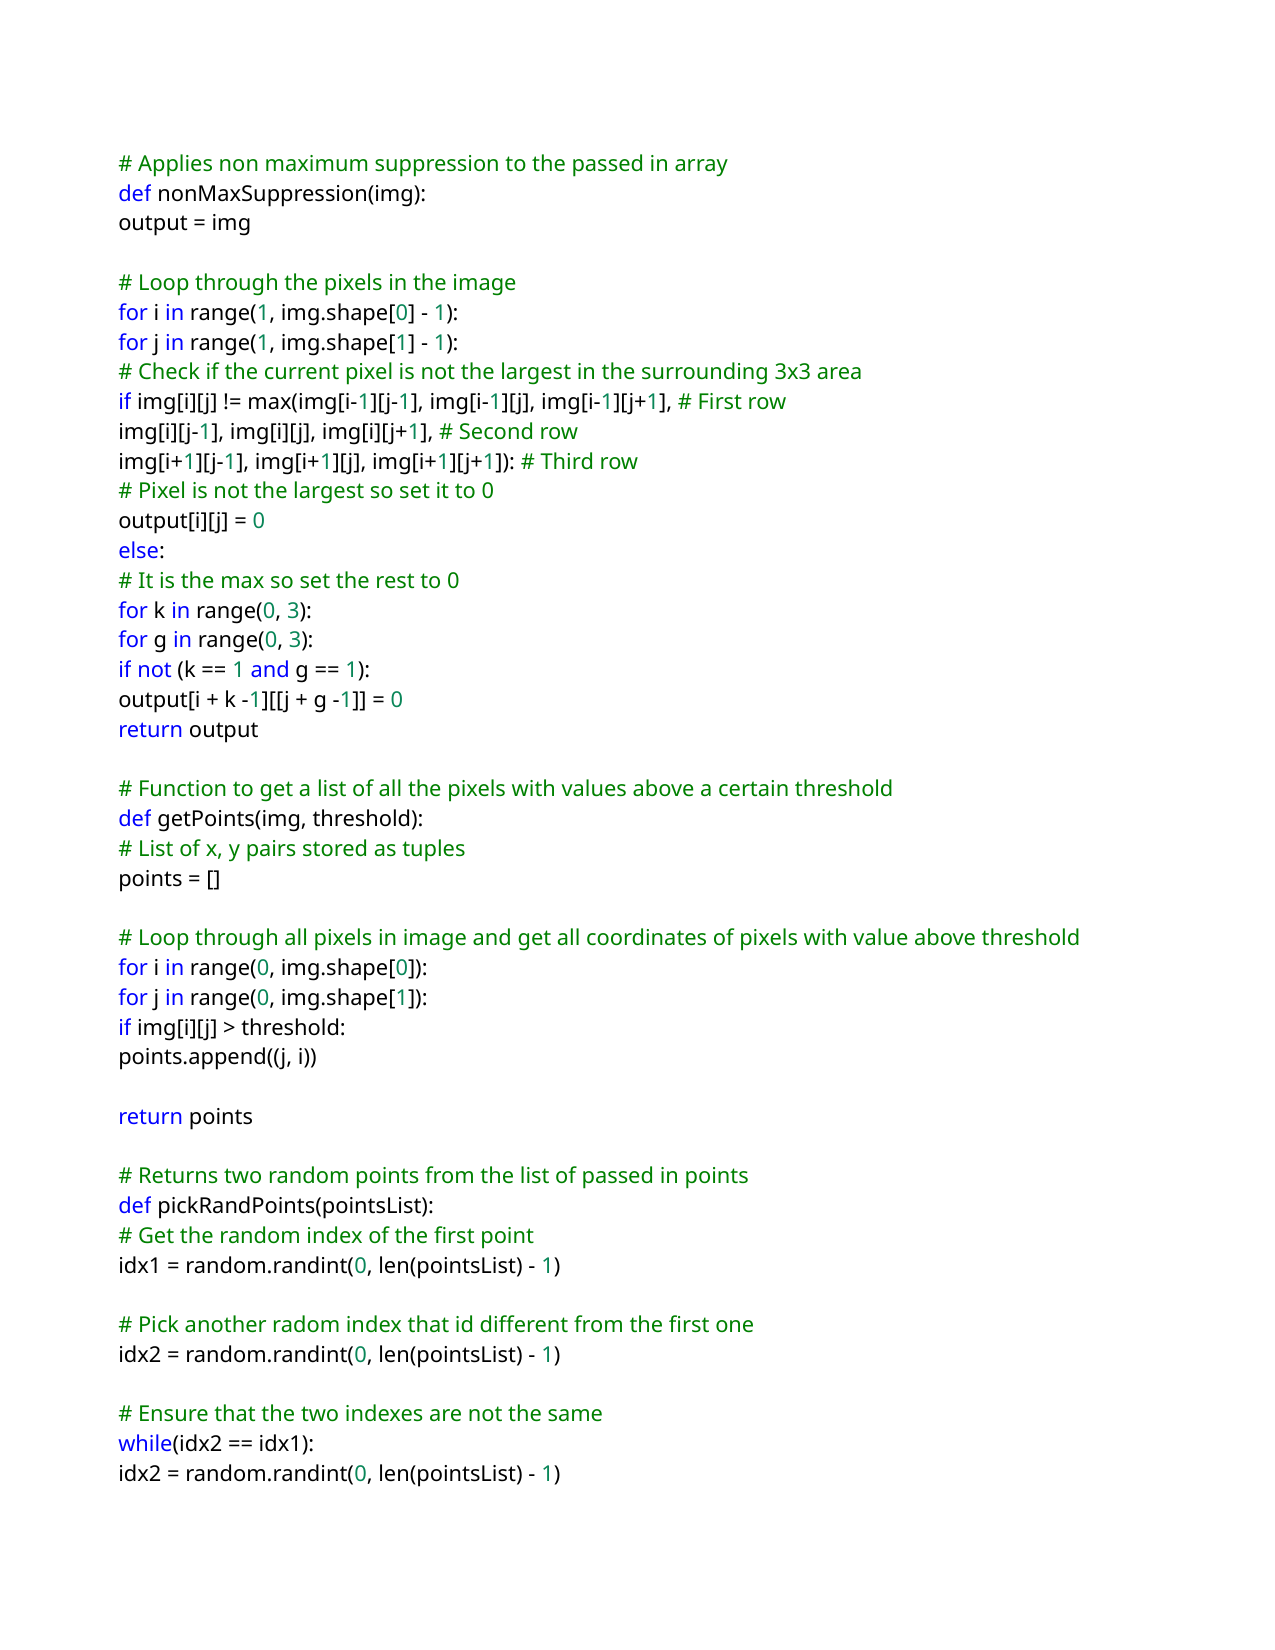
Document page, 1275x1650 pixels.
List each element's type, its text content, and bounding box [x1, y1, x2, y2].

text # It is the max so set the rest to 0 [118, 565, 1157, 594]
text idx1 = random.randint(0, len(pointsList) - 1) [118, 1249, 1157, 1279]
text output[i + k -1][[j + g -1]] = 0 [118, 684, 1157, 714]
text # List of x, y pairs stored as tuples [118, 833, 1157, 863]
text idx2 = random.randint(0, len(pointsList) - 1) [118, 1339, 1157, 1369]
text # Ensure that the two indexes are not the same [118, 1398, 1157, 1428]
text for i in range(0, img.shape[0]): [118, 952, 1157, 982]
text # Get the random index of the first point [118, 1220, 1157, 1249]
text if img[i][j] > threshold: [118, 1011, 1157, 1041]
text if img[i][j] != max(img[i-1][j-1], img[i-1][j], img[i-1][j+1], # First row [118, 386, 1157, 416]
text else: [118, 535, 1157, 565]
text img[i+1][j-1], img[i+1][j], img[i+1][j+1]): # Third row [118, 446, 1157, 475]
text # Function to get a list of all the pixels with values above a certain threshold [118, 773, 1157, 803]
text for k in range(0, 3): [118, 594, 1157, 624]
text img[i][j-1], img[i][j], img[i][j+1], # Second row [118, 416, 1157, 446]
text def getPoints(img, threshold): [118, 803, 1157, 833]
text for j in range(0, img.shape[1]): [118, 982, 1157, 1011]
text for i in range(1, img.shape[0] - 1): [118, 297, 1157, 326]
text for j in range(1, img.shape[1] - 1): [118, 326, 1157, 356]
text return output [118, 714, 1157, 743]
text # Pick another radom index that id different from the first one [118, 1309, 1157, 1339]
text # Loop through all pixels in image and get all coordinates of pixels with value above threshold [118, 922, 1157, 952]
text return points [118, 1101, 1157, 1131]
text if not (k == 1 and g == 1): [118, 654, 1157, 684]
text def nonMaxSuppression(img): [118, 178, 1157, 207]
text def pickRandPoints(pointsList): [118, 1190, 1157, 1220]
text # Returns two random points from the list of passed in points [118, 1160, 1157, 1190]
text while(idx2 == idx1): [118, 1428, 1157, 1458]
text points = [] [118, 863, 1157, 892]
text output[i][j] = 0 [118, 505, 1157, 535]
text # Applies non maximum suppression to the passed in array [118, 148, 1157, 178]
text # Check if the current pixel is not the largest in the surrounding 3x3 area [118, 356, 1157, 386]
text points.append((j, i)) [118, 1041, 1157, 1071]
text # Loop through the pixels in the image [118, 267, 1157, 297]
text for g in range(0, 3): [118, 624, 1157, 654]
text # Pixel is not the largest so set it to 0 [118, 475, 1157, 505]
text output = img [118, 207, 1157, 237]
text idx2 = random.randint(0, len(pointsList) - 1) [118, 1458, 1157, 1488]
